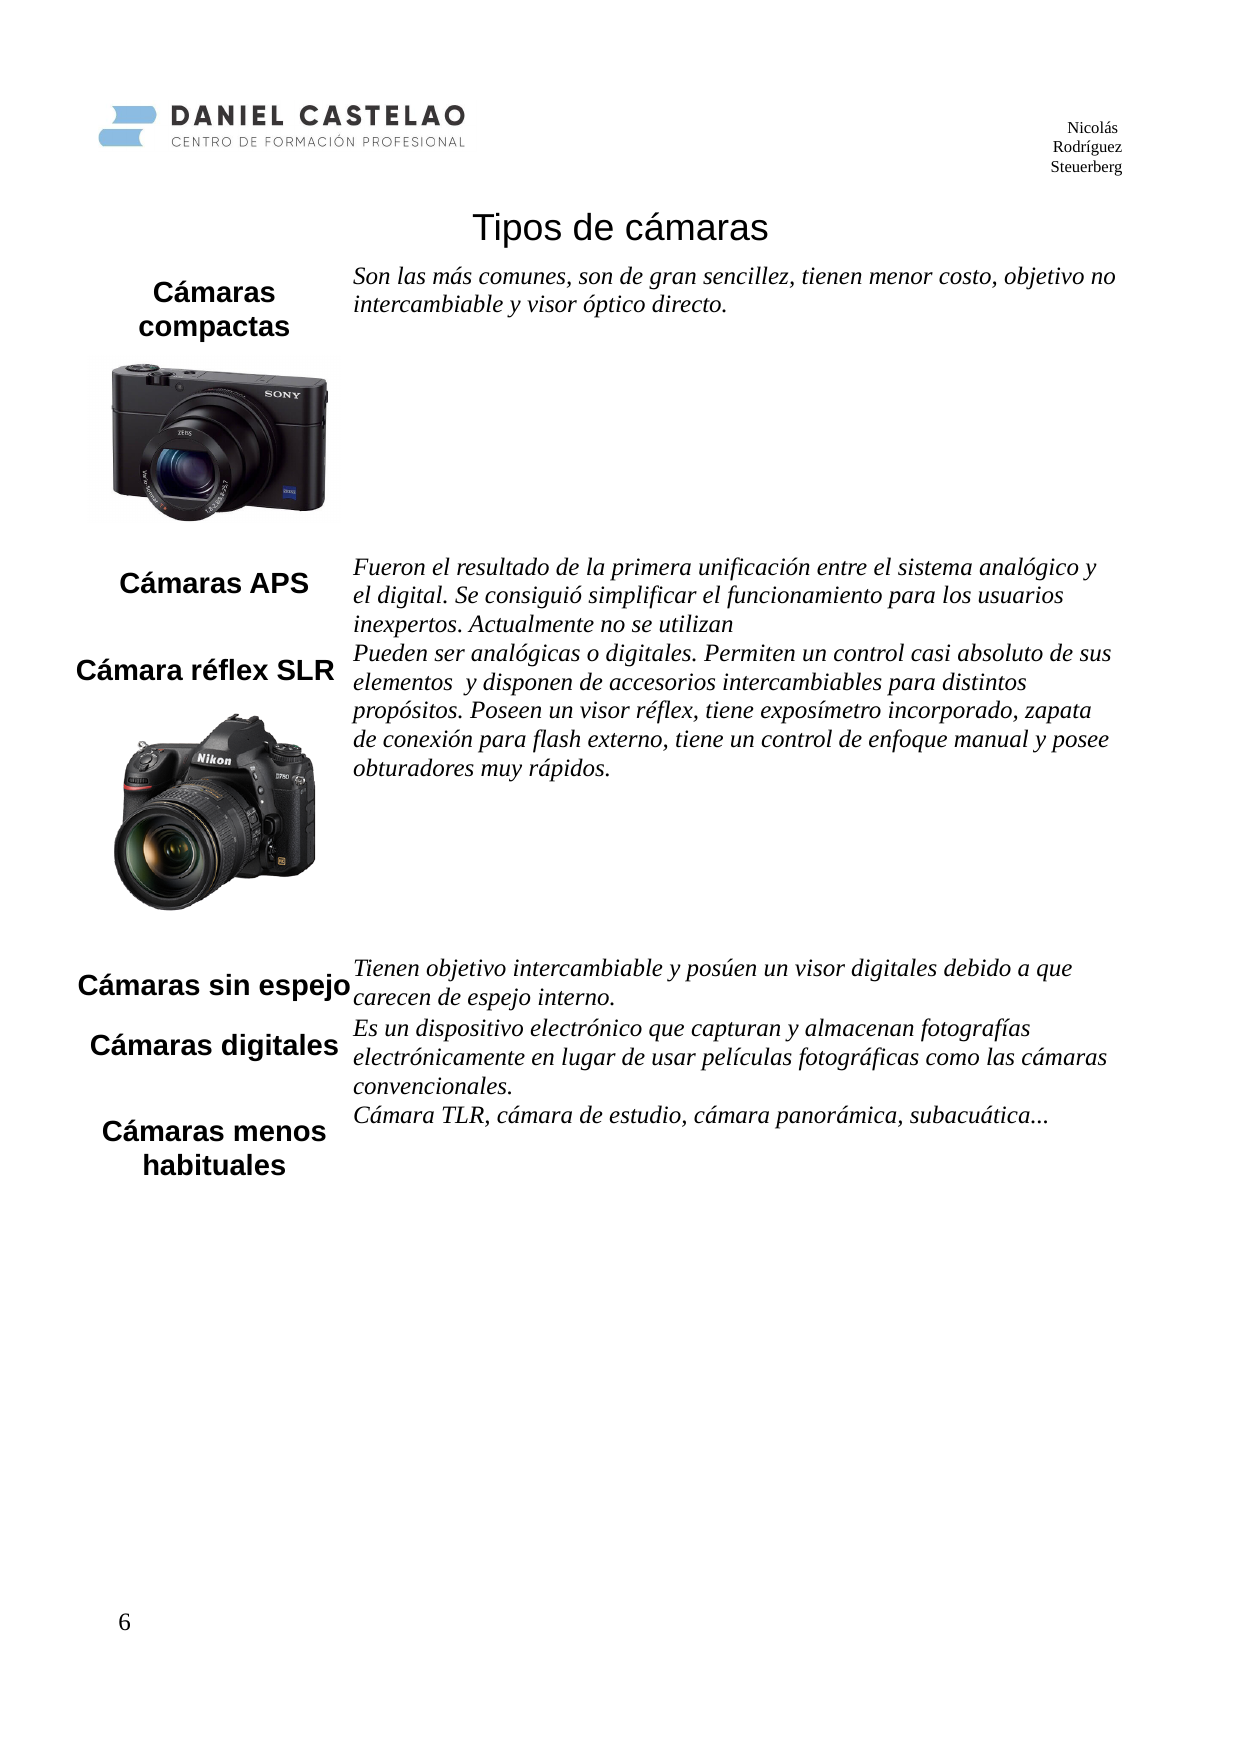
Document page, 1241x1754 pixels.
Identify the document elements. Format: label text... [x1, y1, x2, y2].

table_cell Cámaras APS [76, 552, 353, 638]
picture [81, 698, 347, 925]
table_cell Cámaras menos habituales [76, 1100, 353, 1194]
table_cell Cámaras sin espejo [76, 953, 353, 1013]
subtitle Tipos de cámaras [118, 205, 1122, 248]
table_cell Cámara réflex SLR [76, 638, 353, 953]
table_cell Es un dispositivo electrónico que capturan y almacenan fotografías electrónicamente en lugar de usar películas fotográficas como las cámaras convencionales. [353, 1014, 1122, 1100]
table_cell Pueden ser analógicas o digitales. Permiten un control casi absoluto de sus elementos y disponen de accesorios intercambiables para distintos propósitos. Poseen un visor réflex, tiene exposímetro incorporado, zapata de conexión para flash externo, tiene un control de enfoque manual y posee obturadores muy rápidos. [353, 638, 1122, 953]
table_cell Cámaras digitales [76, 1014, 353, 1100]
table_cell Cámara TLR, cámara de estudio, cámara panorámica, subacuática... [353, 1100, 1122, 1194]
table_cell Tienen objetivo intercambiable y posúen un visor digitales debido a que carecen de espejo interno. [353, 953, 1122, 1013]
table_header Cámaras compactas [76, 261, 353, 552]
table_header Son las más comunes, son de gran sencillez, tienen menor costo, objetivo no intercambiable y visor óptico directo. [353, 261, 1122, 552]
table_cell Fueron el resultado de la primera unificación entre el sistema analógico y el digital. Se consiguió simplificar el funcionamiento para los usuarios inexpertos. Actualmente no se utilizan [353, 552, 1122, 638]
picture [98, 100, 477, 152]
picture [87, 355, 342, 523]
